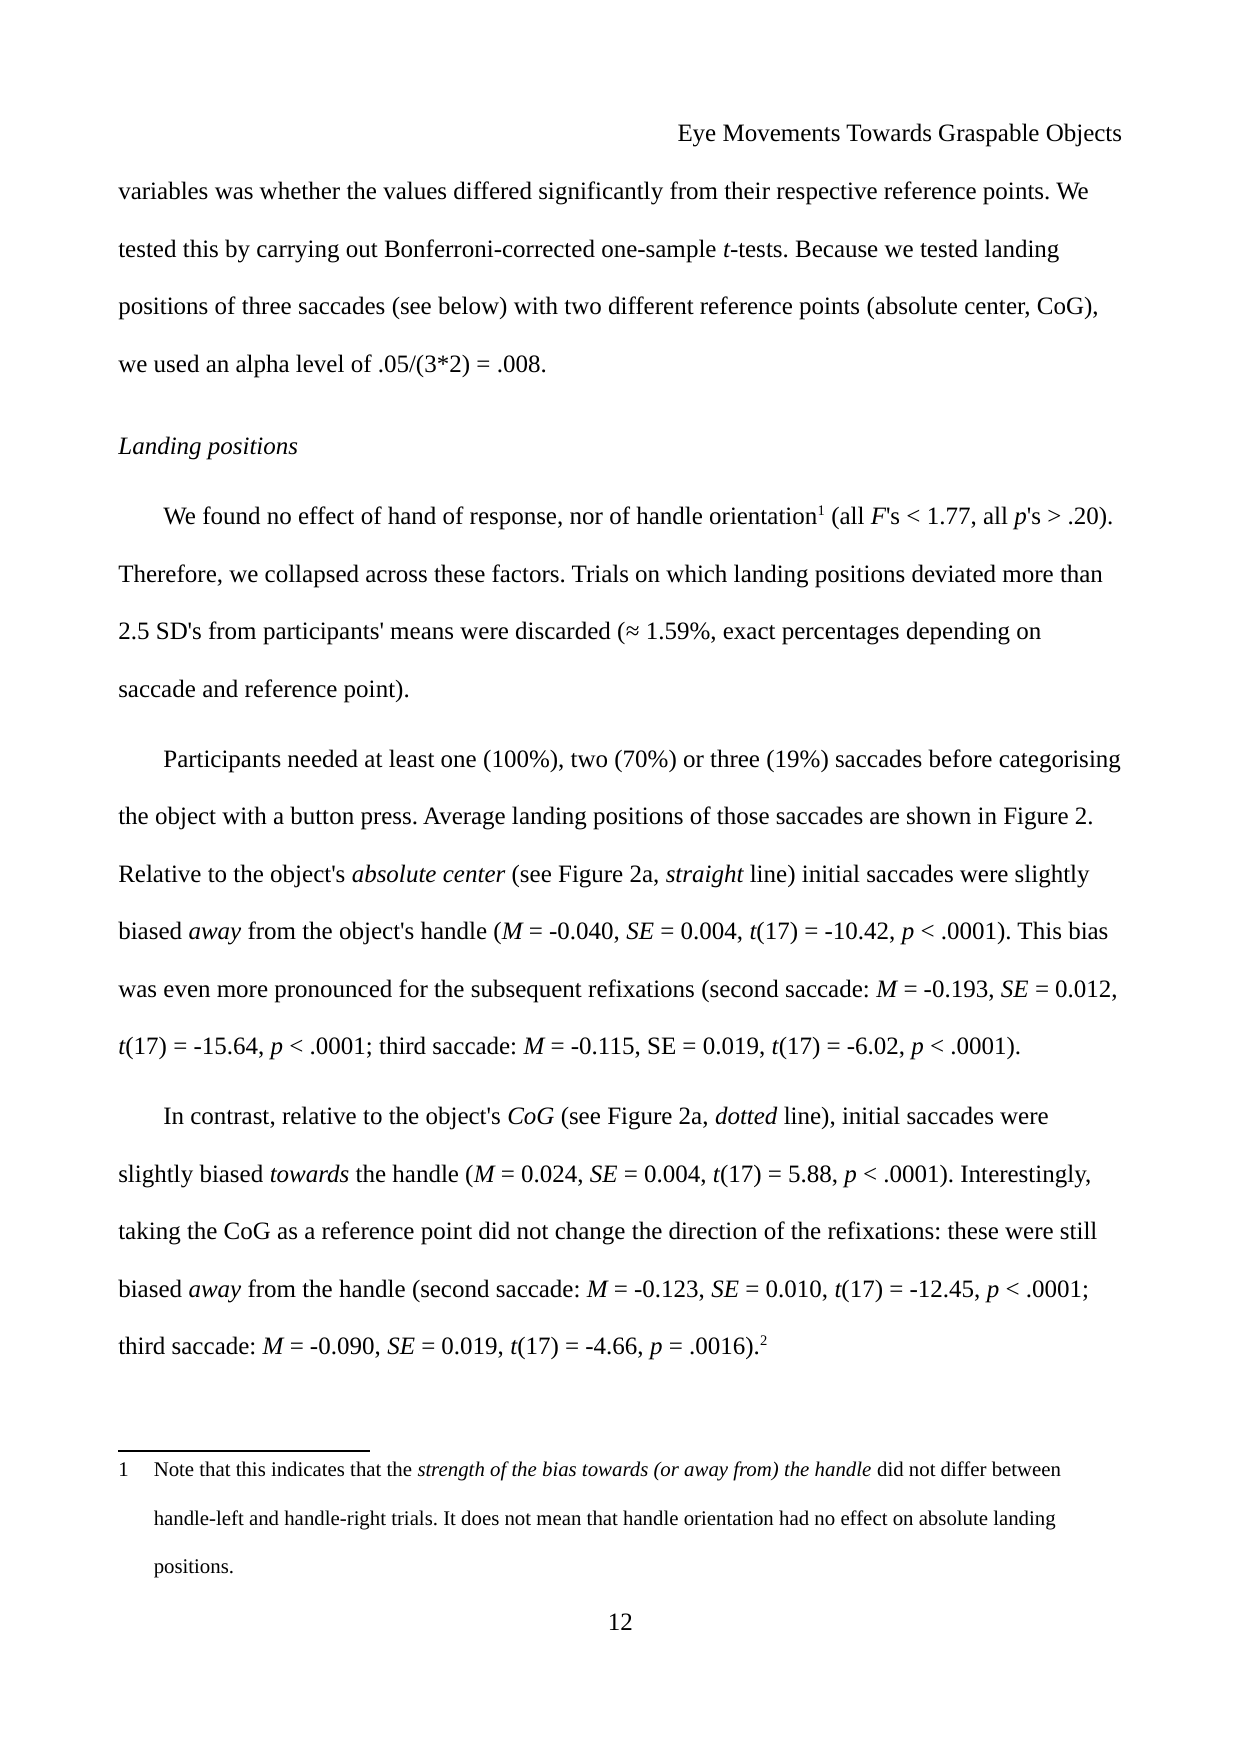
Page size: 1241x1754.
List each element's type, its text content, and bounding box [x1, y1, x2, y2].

text In contrast, relative to the object's CoG (see Figure 2a, dotted line), initial saccades were slightly biased towards the handle (M = 0.024, SE = 0.004, t(17) = 5.88, p < .0001). Interestingly, taking the CoG as a reference point did not change the direction of the refixations: these were still biased away from the handle (second saccade: M = -0.123, SE = 0.010, t(17) = -12.45, p < .0001; third saccade: M = -0.090, SE = 0.019, t(17) = -4.66, p = .0016). [118, 1101, 1122, 1360]
text We found no effect of hand of response, nor of handle orientation (all F's < 1.77, all p's > .20). Therefore, we collapsed across these factors. Trials on which landing positions deviated more than 2.5 SD's from participants' means were discarded (≈ 1.59%, exact percentages depending on saccade and reference point). [118, 501, 1122, 703]
text Participants needed at least one (100%), two (70%) or three (19%) saccades before categorising the object with a button press. Average landing positions of those saccades are shown in Figure 2. Relative to the object's absolute center (see Figure 2a, straight line) initial saccades were slightly biased away from the object's handle (M = -0.040, SE = 0.004, t(17) = -10.42, p < .0001). This bias was even more pronounced for the subsequent refixations (second saccade: M = -0.193, SE = 0.012, t(17) = -15.64, p < .0001; third saccade: M = -0.115, SE = 0.019, t(17) = -6.02, p < .0001). [118, 744, 1122, 1060]
subtitle Landing positions [118, 431, 1122, 460]
text Note that this indicates that the strength of the bias towards (or away from) the handle did not differ between handle-left and handle-right trials. It does not mean that handle orientation had no effect on absolute landing positions. [118, 1457, 1122, 1578]
text variables was whether the values differed significantly from their respective reference points. We tested this by carrying out Bonferroni-corrected one-sample t-tests. Because we tested landing positions of three saccades (see below) with two different reference points (absolute center, CoG), we used an alpha level of .05/(3*2) = .008. [118, 176, 1122, 378]
